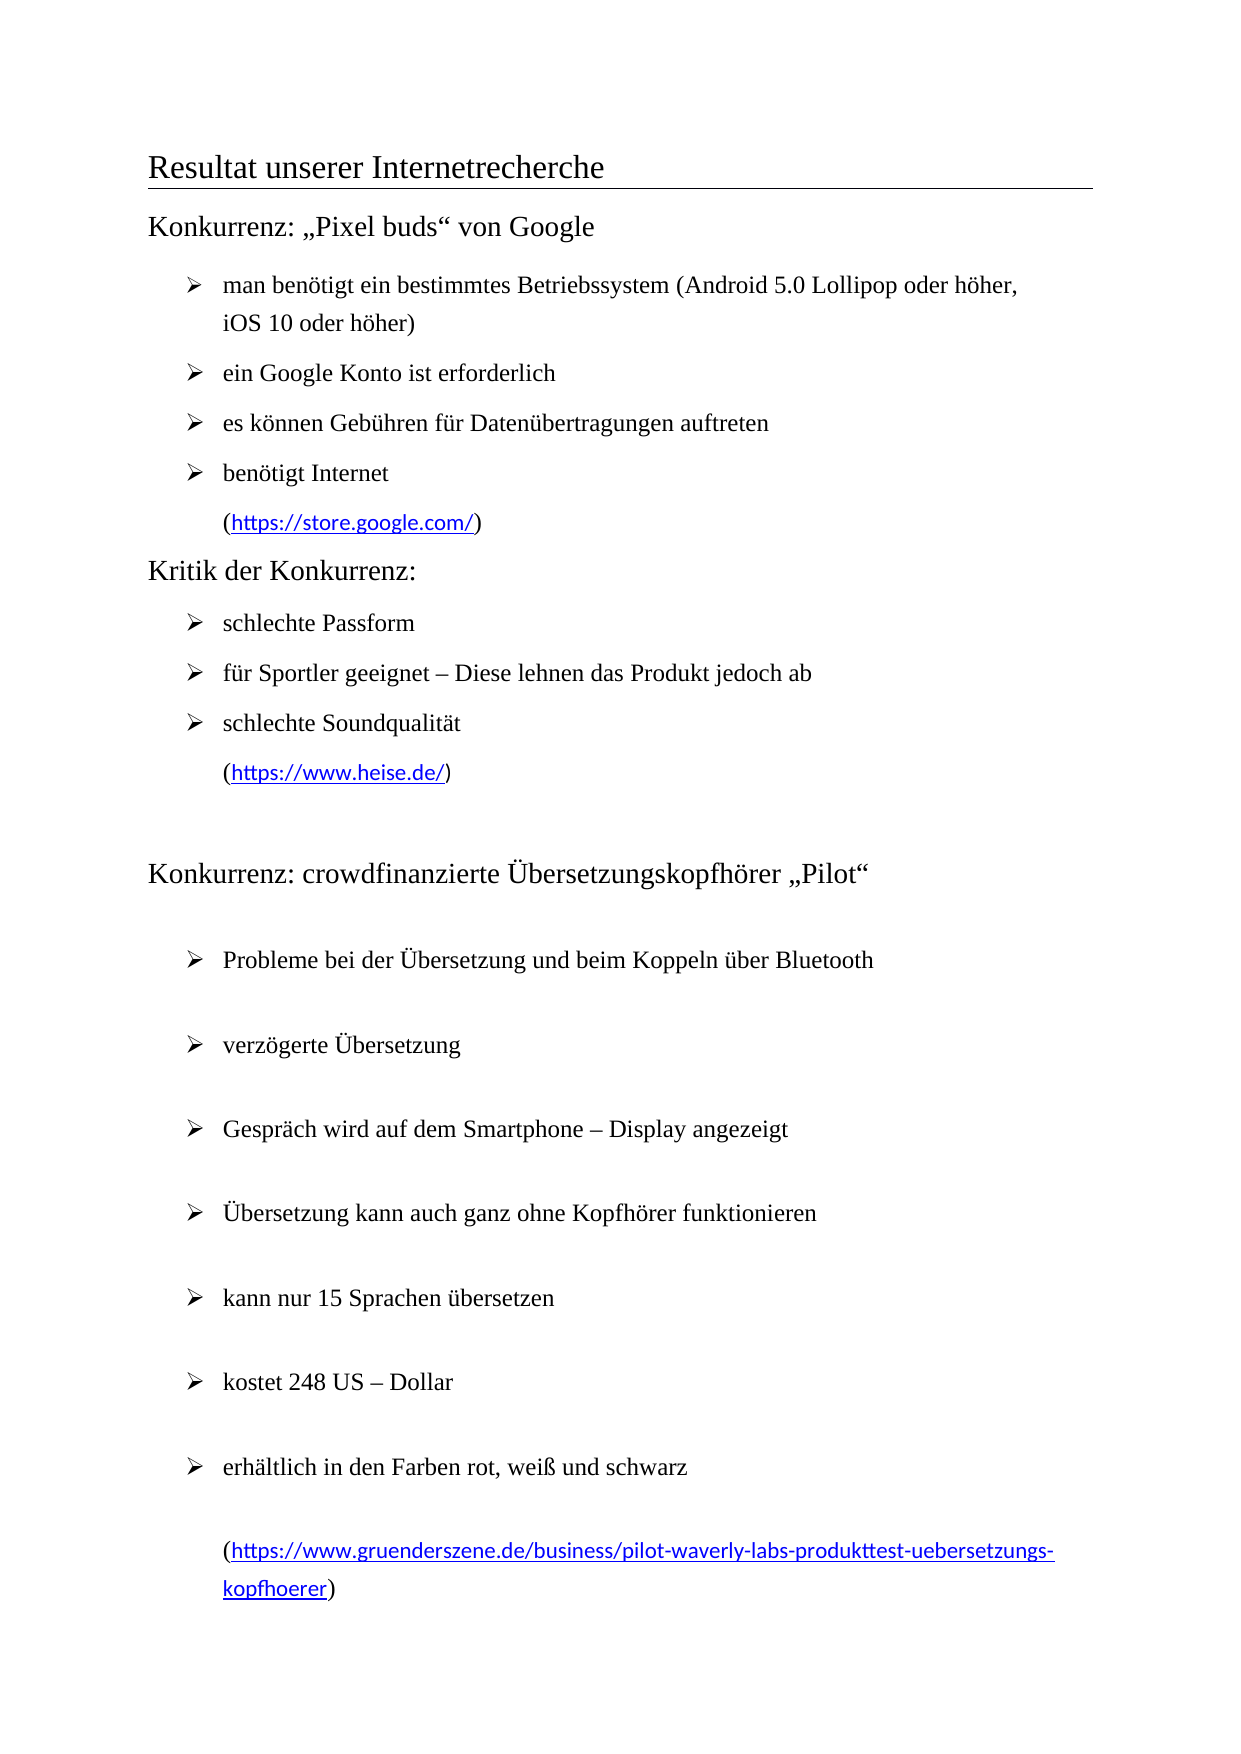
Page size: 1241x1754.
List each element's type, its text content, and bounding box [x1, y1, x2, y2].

list man benötigt ein bestimmtes Betriebssystem (Android 5.0 Lollipop oder höher, iOS 10 oder höher) [185, 262, 1093, 337]
list (https://store.google.com/) [223, 499, 1093, 537]
subtitle Probleme bei der Übersetzung und beim Koppeln über Bluetooth [185, 937, 1093, 974]
subtitle kann nur 15 Sprachen übersetzen [185, 1274, 1093, 1312]
text Konkurrenz: „Pixel buds“ von Google [148, 209, 1093, 242]
list schlechte Soundqualität [185, 699, 1093, 737]
list es können Gebühren für Datenübertragungen auftreten [185, 399, 1093, 437]
subtitle kostet 248 US – Dollar [185, 1358, 1093, 1396]
list für Sportler geeignet – Diese lehnen das Produkt jedoch ab [185, 649, 1093, 687]
list ein Google Konto ist erforderlich [185, 349, 1093, 387]
list (https://www.heise.de/) [223, 749, 1093, 787]
subtitle Gespräch wird auf dem Smartphone – Display angezeigt [185, 1105, 1093, 1143]
subtitle Konkurrenz: crowdfinanzierte Übersetzungskopfhörer „Pilot“ [148, 852, 1093, 890]
subtitle erhältlich in den Farben rot, weiß und schwarz [185, 1443, 1093, 1480]
subtitle Übersetzung kann auch ganz ohne Kopfhörer funktionieren [185, 1190, 1093, 1227]
list schlechte Passform [185, 599, 1093, 637]
text Kritik der Konkurrenz: [148, 549, 1093, 587]
list benötigt Internet [185, 449, 1093, 487]
text Resultat unserer Internetrecherche [148, 148, 1093, 188]
subtitle (https://www.gruenderszene.de/business/pilot-waverly-labs-produkttest-uebersetzungs-kopfhoerer) [185, 1527, 1093, 1602]
subtitle verzögerte Übersetzung [185, 1021, 1093, 1058]
